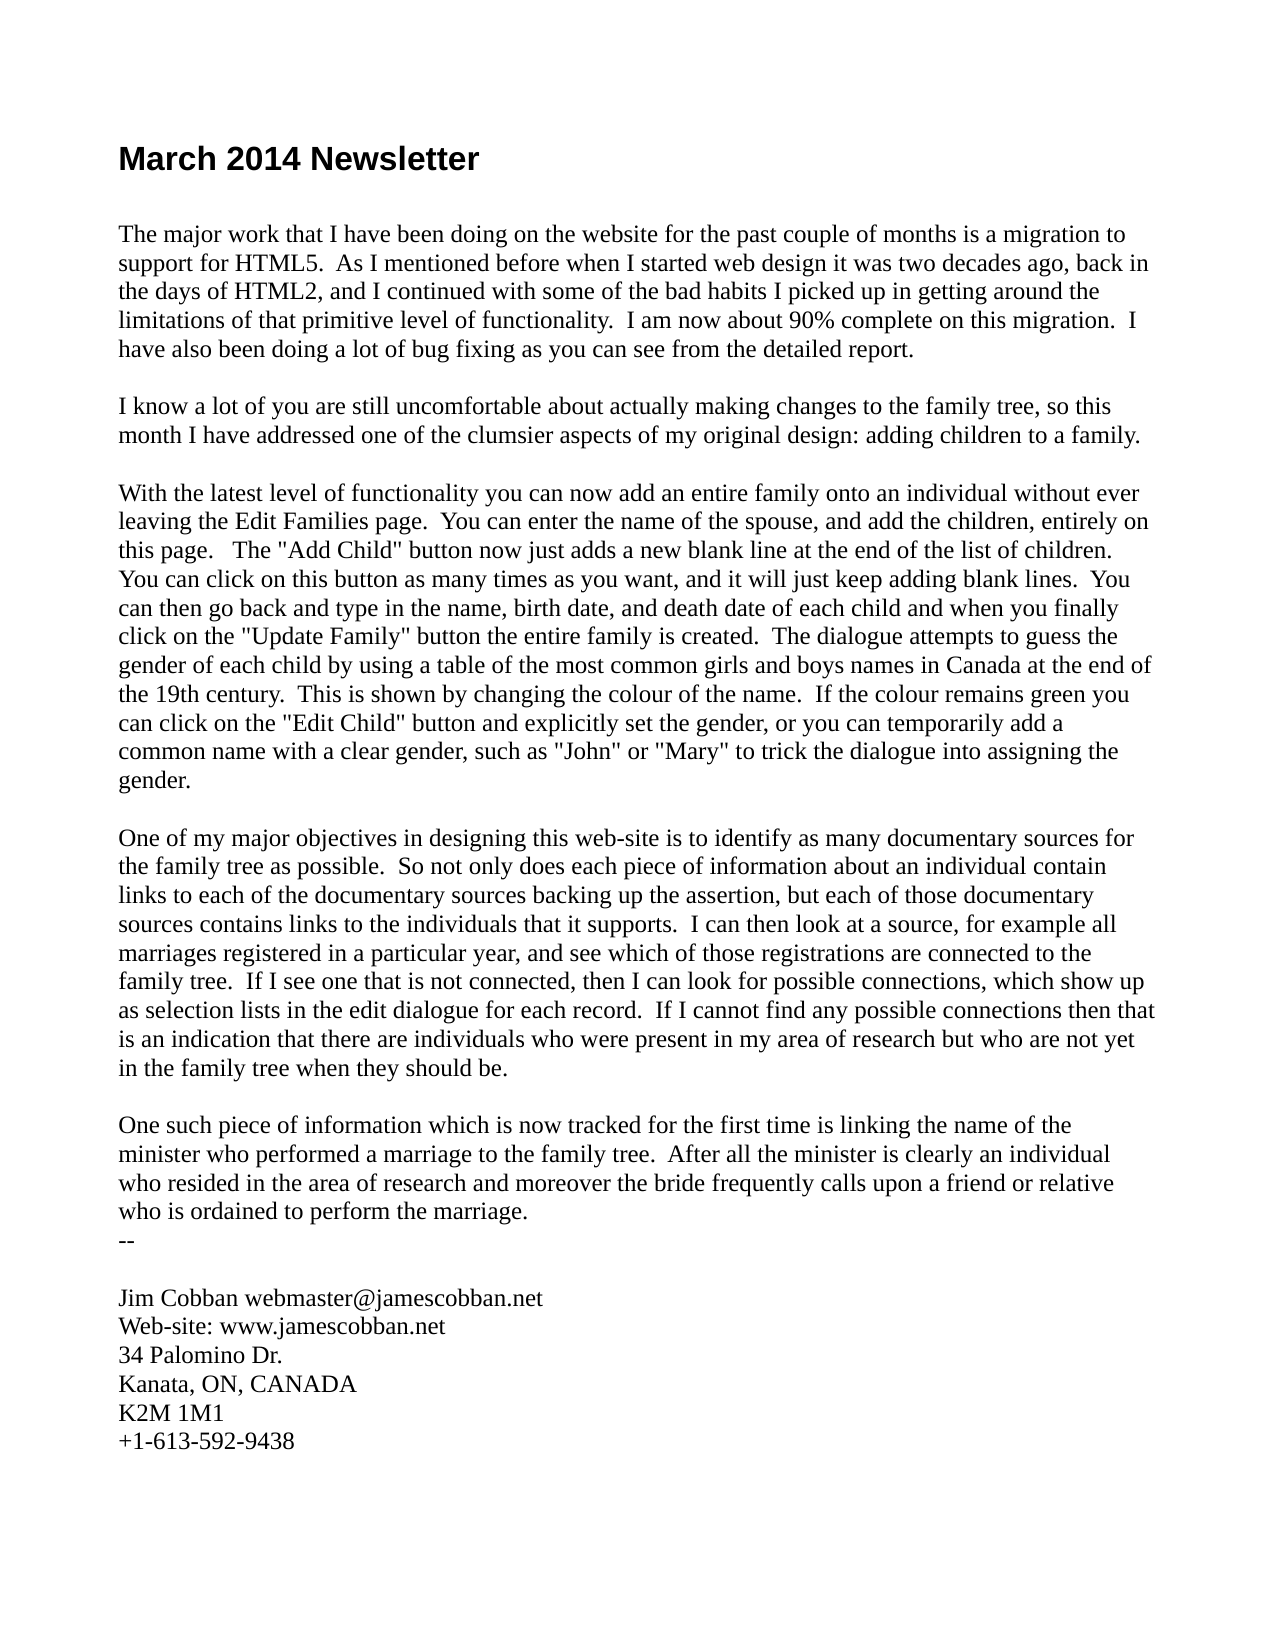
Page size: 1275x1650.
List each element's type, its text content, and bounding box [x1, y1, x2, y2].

text Kanata, ON, CANADA [118, 1369, 1157, 1398]
text One of my major objectives in designing this web-site is to identify as many documentary sources for the family tree as possible. So not only does each piece of information about an individual contain links to each of the documentary sources backing up the assertion, but each of those documentary sources contains links to the individuals that it supports. I can then look at a source, for example all marriages registered in a particular year, and see which of those registrations are connected to the family tree. If I see one that is not connected, then I can look for possible connections, which show up as selection lists in the edit dialogue for each record. If I cannot find any possible connections then that is an indication that there are individuals who were present in my area of research but who are not yet in the family tree when they should be. [118, 823, 1157, 1081]
text +1-613-592-9438 [118, 1426, 1157, 1455]
text Web-site: www.jamescobban.net [118, 1311, 1157, 1340]
text Jim Cobban webmaster@jamescobban.net [118, 1283, 1157, 1311]
text With the latest level of functionality you can now add an entire family onto an individual without ever leaving the Edit Families page. You can enter the name of the spouse, and add the children, entirely on this page. The "Add Child" button now just adds a new blank line at the end of the list of children. You can click on this button as many times as you want, and it will just keep adding blank lines. You can then go back and type in the name, birth date, and death date of each child and when you finally click on the "Update Family" button the entire family is created. The dialogue attempts to guess the gender of each child by using a table of the most common girls and boys names in Canada at the end of the 19th century. This is shown by changing the colour of the name. If the colour remains green you can click on the "Edit Child" button and explicitly set the gender, or you can temporarily add a common name with a clear gender, such as "John" or "Mary" to trick the dialogue into assigning the gender. [118, 478, 1157, 794]
subtitle March 2014 Newsletter [118, 139, 1157, 178]
text 34 Palomino Dr. [118, 1340, 1157, 1369]
text -- [118, 1225, 1157, 1254]
text I know a lot of you are still uncomfortable about actually making changes to the family tree, so this month I have addressed one of the clumsier aspects of my original design: adding children to a family. [118, 391, 1157, 449]
text K2M 1M1 [118, 1398, 1157, 1426]
text The major work that I have been doing on the website for the past couple of months is a migration to support for HTML5. As I mentioned before when I started web design it was two decades ago, back in the days of HTML2, and I continued with some of the bad habits I picked up in getting around the limitations of that primitive level of functionality. I am now about 90% complete on this migration. I have also been doing a lot of bug fixing as you can see from the detailed report. [118, 219, 1157, 363]
text One such piece of information which is now tracked for the first time is linking the name of the minister who performed a marriage to the family tree. After all the minister is clearly an individual who resided in the area of research and moreover the bride frequently calls upon a friend or relative who is ordained to perform the marriage. [118, 1110, 1157, 1225]
